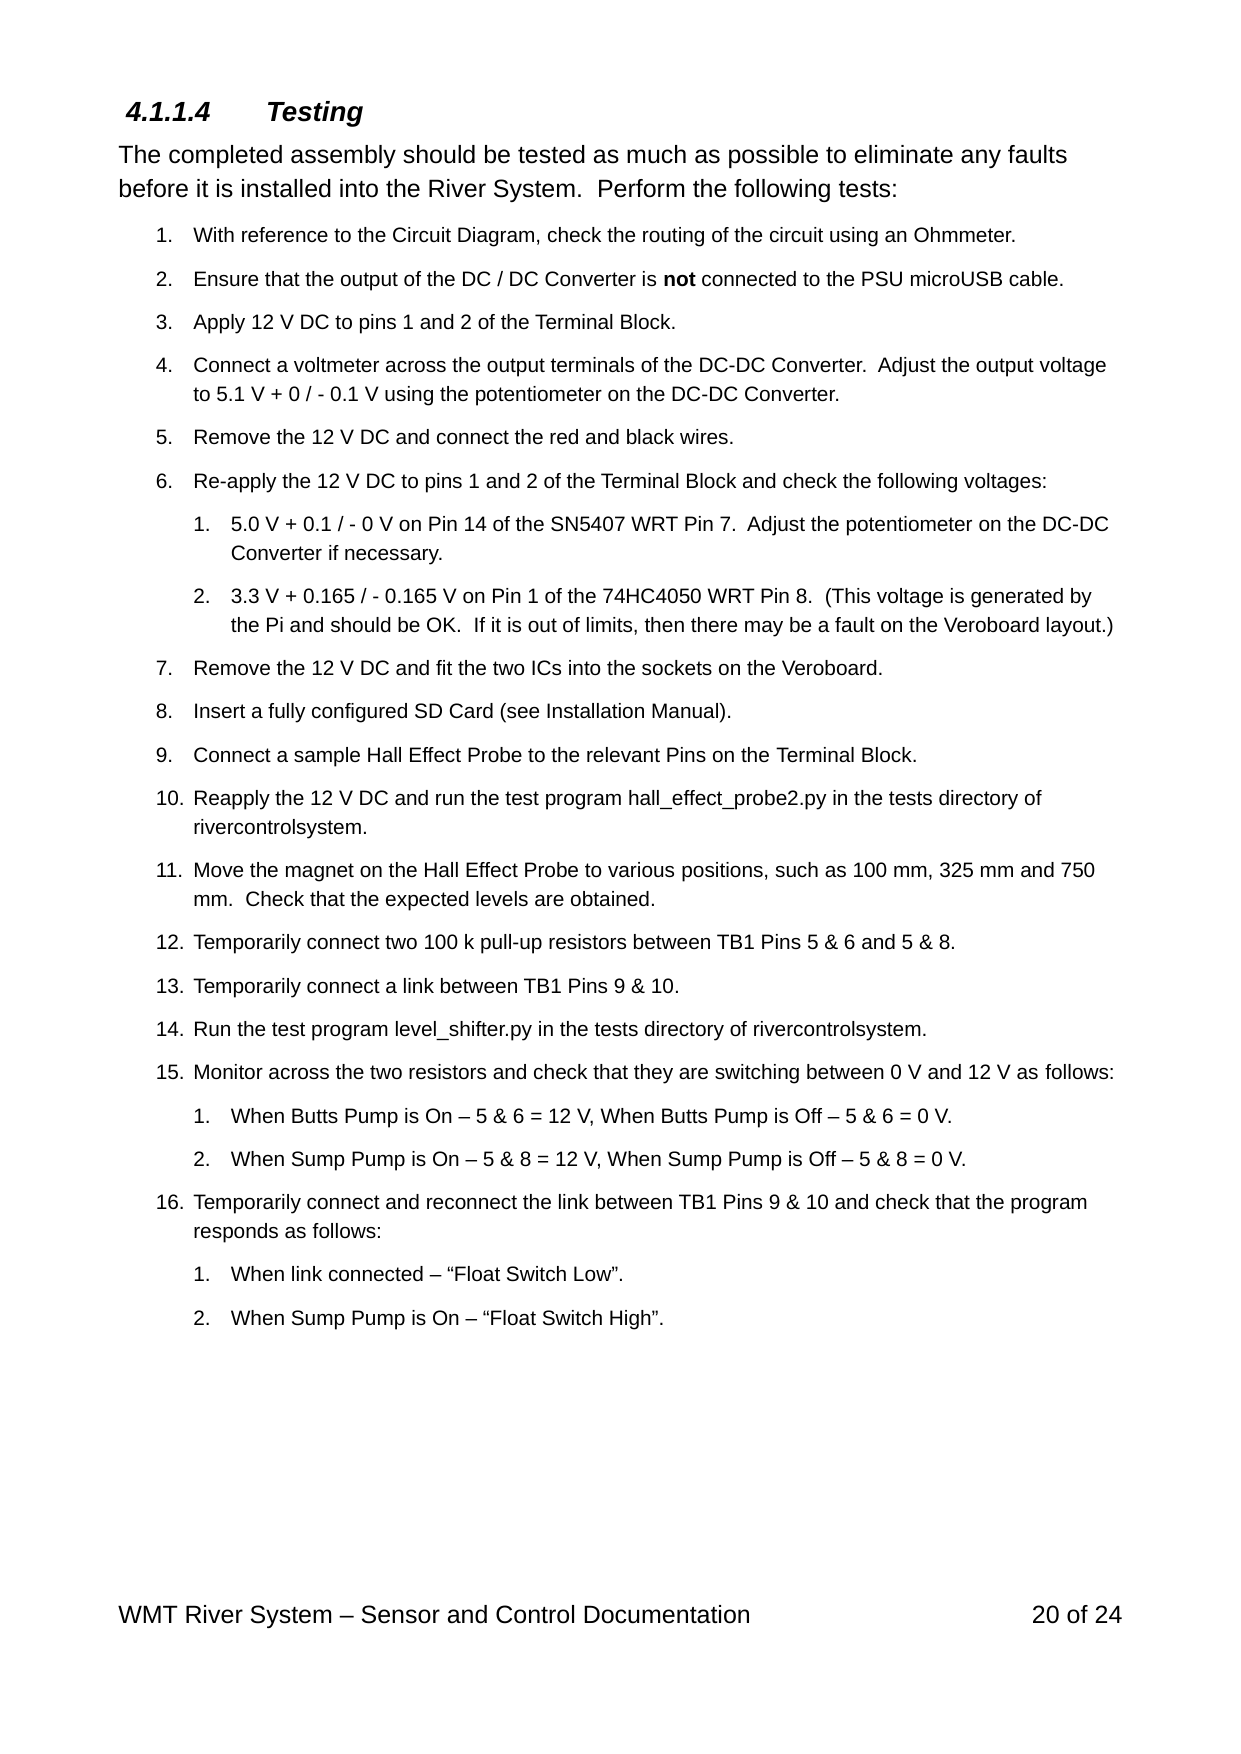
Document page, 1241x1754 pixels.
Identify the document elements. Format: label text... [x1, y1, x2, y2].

list Temporarily connect two 100 k pull-up resistors between TB1 Pins 5 & 6 and 5 & 8. [156, 930, 1122, 954]
list Re-apply the 12 V DC to pins 1 and 2 of the Terminal Block and check the following voltages: [156, 468, 1122, 492]
list When Sump Pump is On – “Float Switch High”. [193, 1306, 1122, 1329]
list With reference to the Circuit Diagram, check the routing of the circuit using an Ohmmeter. [156, 223, 1122, 247]
list Reapply the 12 V DC and run the test program hall_effect_probe2.py in the tests directory of rivercontrolsystem. [156, 786, 1122, 839]
list Move the magnet on the Hall Effect Probe to various positions, such as 100 mm, 325 mm and 750 mm. Check that the expected levels are obtained. [156, 858, 1122, 911]
list When Butts Pump is On – 5 & 6 = 12 V, When Butts Pump is Off – 5 & 6 = 0 V. [193, 1103, 1122, 1127]
list 3.3 V + 0.165 / - 0.165 V on Pin 1 of the 74HC4050 WRT Pin 8. (This voltage is generated by the Pi and should be OK. If it is out of limits, then there may be a fault on the Veroboard layout.) [193, 584, 1122, 637]
list 5.0 V + 0.1 / - 0 V on Pin 14 of the SN5407 WRT Pin 7. Adjust the potentiometer on the DC-DC Converter if necessary. [193, 512, 1122, 564]
list Ensure that the output of the DC / DC Converter is not connected to the PSU microUSB cable. [156, 266, 1122, 290]
list Monitor across the two resistors and check that they are switching between 0 V and 12 V as follows: [156, 1060, 1122, 1084]
list When Sump Pump is On – 5 & 8 = 12 V, When Sump Pump is Off – 5 & 8 = 0 V. [193, 1147, 1122, 1171]
list Remove the 12 V DC and connect the red and black wires. [156, 425, 1122, 449]
subtitle Testing [118, 95, 1122, 127]
list Connect a voltmeter across the output terminals of the DC-DC Converter. Adjust the output voltage to 5.1 V + 0 / - 0.1 V using the potentiometer on the DC-DC Converter. [156, 353, 1122, 406]
list Insert a fully configured SD Card (see Installation Manual). [156, 699, 1122, 723]
list Apply 12 V DC to pins 1 and 2 of the Terminal Block. [156, 310, 1122, 334]
list Run the test program level_shifter.py in the tests directory of rivercontrolsystem. [156, 1017, 1122, 1041]
list Remove the 12 V DC and fit the two ICs into the sockets on the Veroboard. [156, 656, 1122, 680]
list Temporarily connect and reconnect the link between TB1 Pins 9 & 10 and check that the program responds as follows: [156, 1190, 1122, 1243]
list When link connected – “Float Switch Low”. [193, 1262, 1122, 1286]
list Connect a sample Hall Effect Probe to the relevant Pins on the Terminal Block. [156, 743, 1122, 767]
list Temporarily connect a link between TB1 Pins 9 & 10. [156, 973, 1122, 997]
text The completed assembly should be tested as much as possible to eliminate any faults before it is installed into the River System. Perform the following tests: [118, 139, 1122, 203]
